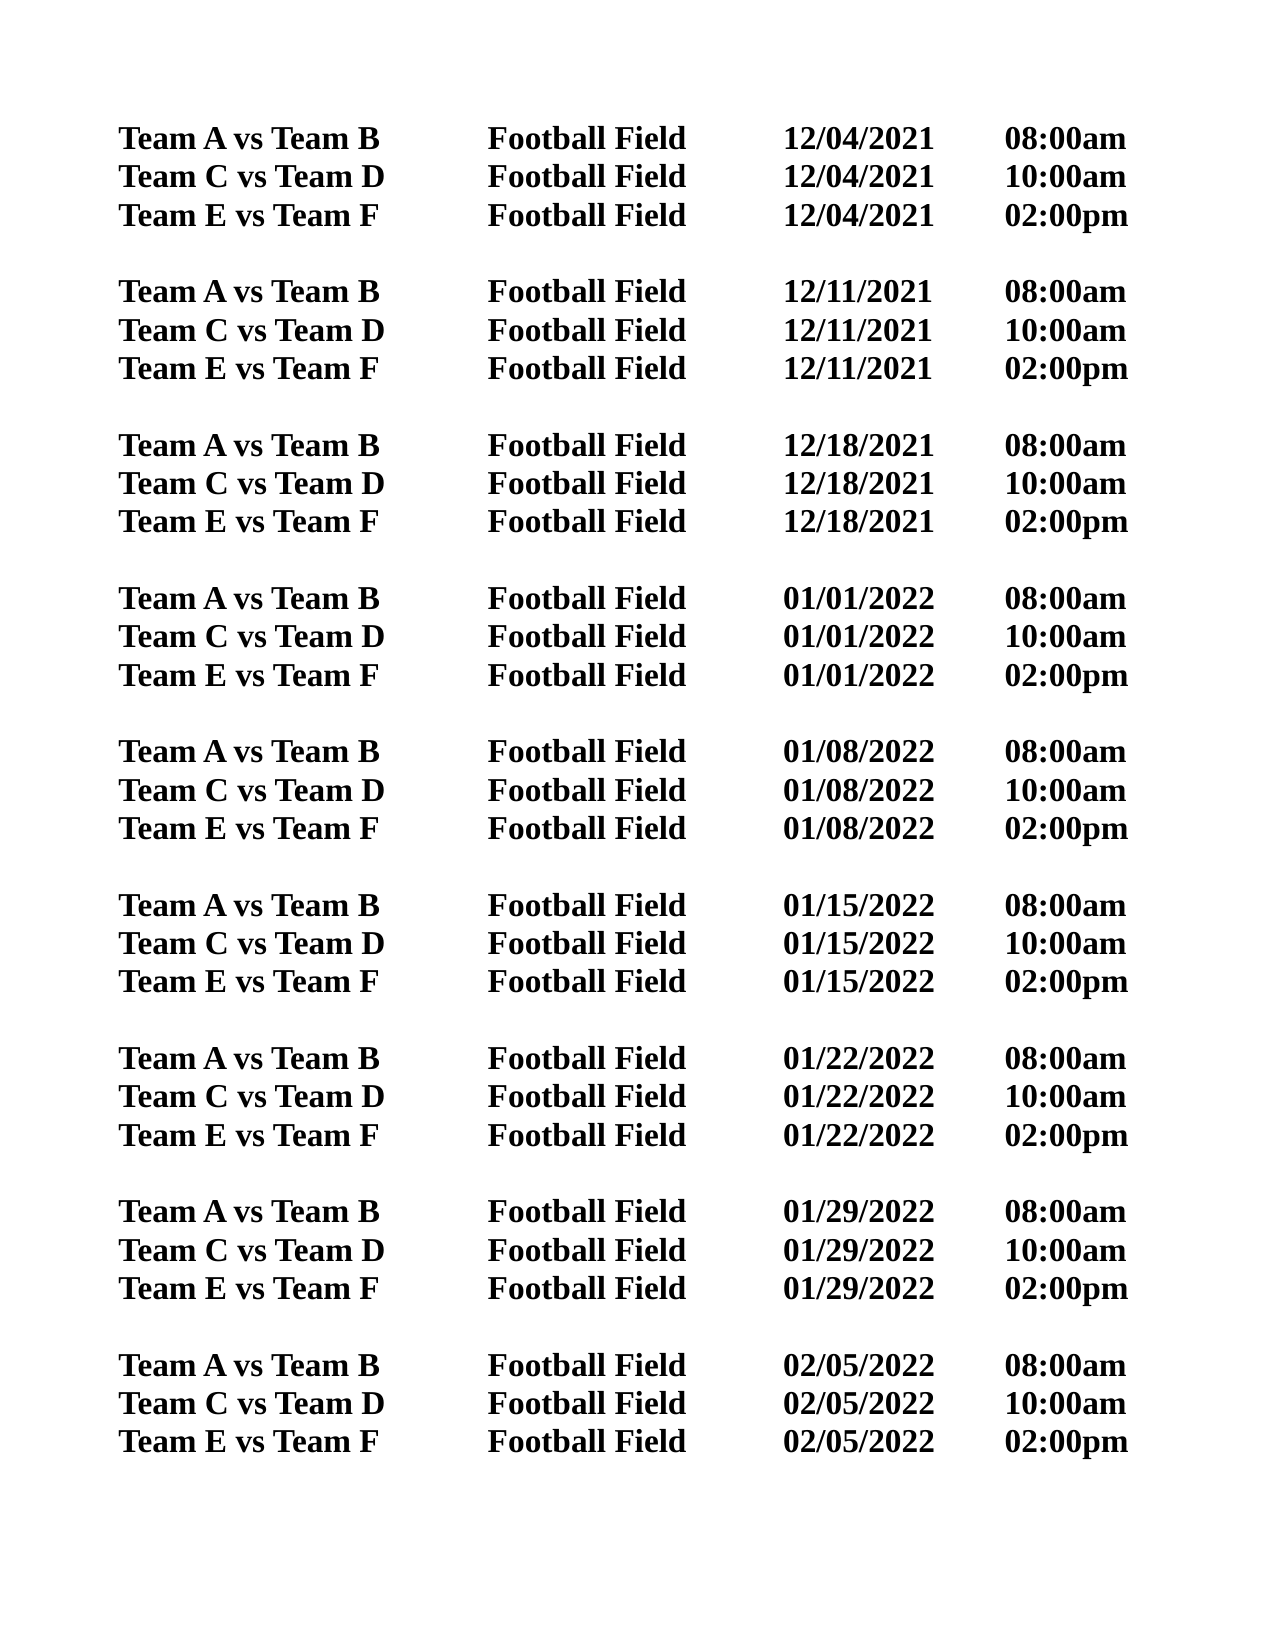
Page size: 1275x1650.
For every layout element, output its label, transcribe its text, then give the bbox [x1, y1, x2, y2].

text Team A vs Team B Football Field 12/11/2021 08:00am [118, 271, 1157, 310]
text Team E vs Team F Football Field 01/01/2022 02:00pm [118, 655, 1157, 693]
text Team E vs Team F Football Field 01/08/2022 02:00pm [118, 808, 1157, 846]
text Team C vs Team D Football Field 12/18/2021 10:00am [118, 463, 1157, 501]
text Team C vs Team D Football Field 01/15/2022 10:00am [118, 923, 1157, 961]
text Team A vs Team B Football Field 12/04/2021 08:00am [118, 118, 1157, 156]
text Team A vs Team B Football Field 12/18/2021 08:00am [118, 425, 1157, 463]
text Team A vs Team B Football Field 02/05/2022 08:00am [118, 1345, 1157, 1383]
text Team E vs Team F Football Field 01/29/2022 02:00pm [118, 1268, 1157, 1306]
text Team E vs Team F Football Field 02/05/2022 02:00pm [118, 1421, 1157, 1460]
text Team C vs Team D Football Field 12/04/2021 10:00am [118, 156, 1157, 195]
text Team A vs Team B Football Field 01/15/2022 08:00am [118, 885, 1157, 923]
text Team E vs Team F Football Field 12/18/2021 02:00pm [118, 501, 1157, 540]
text Team E vs Team F Football Field 01/15/2022 02:00pm [118, 961, 1157, 1000]
text Team E vs Team F Football Field 12/11/2021 02:00pm [118, 348, 1157, 386]
text Team C vs Team D Football Field 01/01/2022 10:00am [118, 616, 1157, 655]
text Team A vs Team B Football Field 01/01/2022 08:00am [118, 578, 1157, 616]
text Team A vs Team B Football Field 01/08/2022 08:00am [118, 731, 1157, 770]
text Team E vs Team F Football Field 12/04/2021 02:00pm [118, 195, 1157, 233]
text Team E vs Team F Football Field 01/22/2022 02:00pm [118, 1115, 1157, 1153]
text Team C vs Team D Football Field 01/22/2022 10:00am [118, 1076, 1157, 1115]
text Team C vs Team D Football Field 02/05/2022 10:00am [118, 1383, 1157, 1421]
text Team C vs Team D Football Field 01/29/2022 10:00am [118, 1230, 1157, 1268]
text Team C vs Team D Football Field 01/08/2022 10:00am [118, 770, 1157, 808]
text Team A vs Team B Football Field 01/22/2022 08:00am [118, 1038, 1157, 1076]
text Team A vs Team B Football Field 01/29/2022 08:00am [118, 1191, 1157, 1230]
text Team C vs Team D Football Field 12/11/2021 10:00am [118, 310, 1157, 348]
